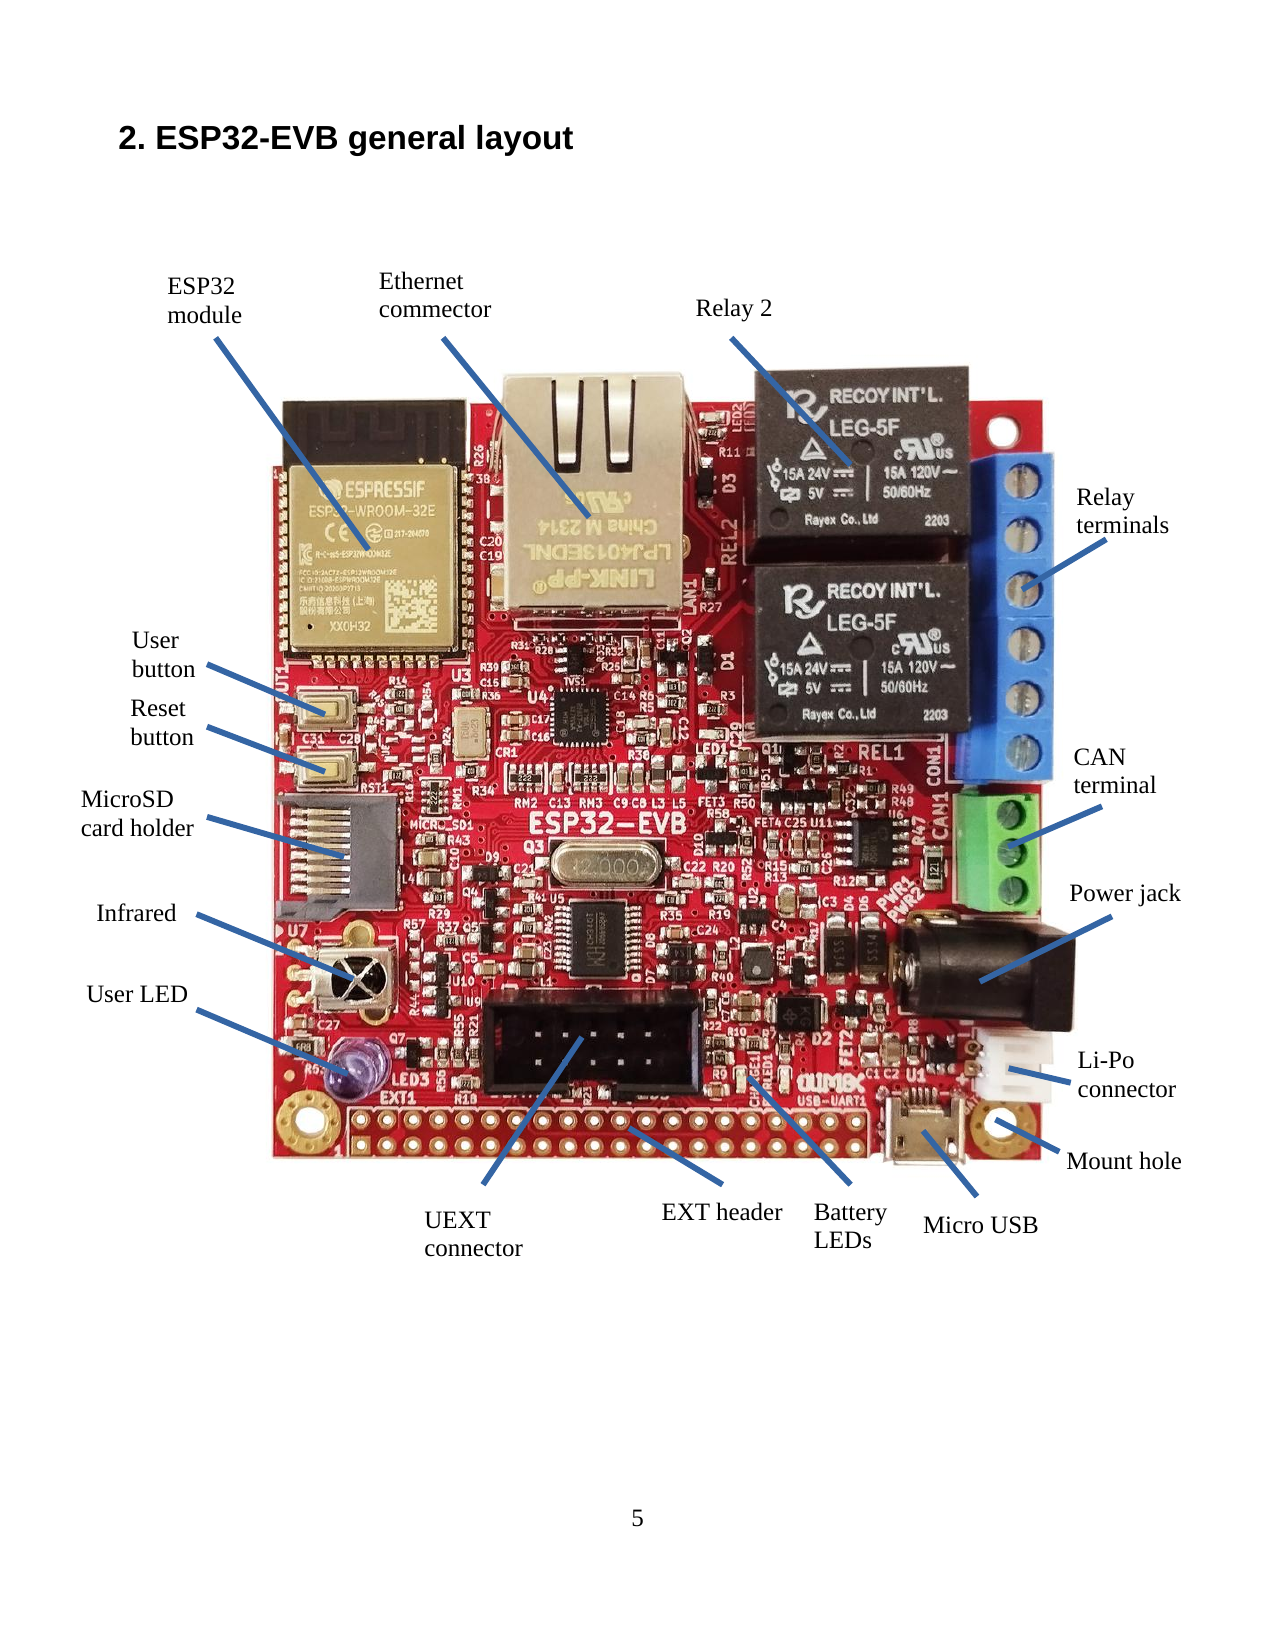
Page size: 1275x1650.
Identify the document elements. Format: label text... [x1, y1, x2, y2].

subtitle 2. ESP32-EVB general layout [118, 118, 1157, 157]
picture [251, 341, 1095, 1185]
